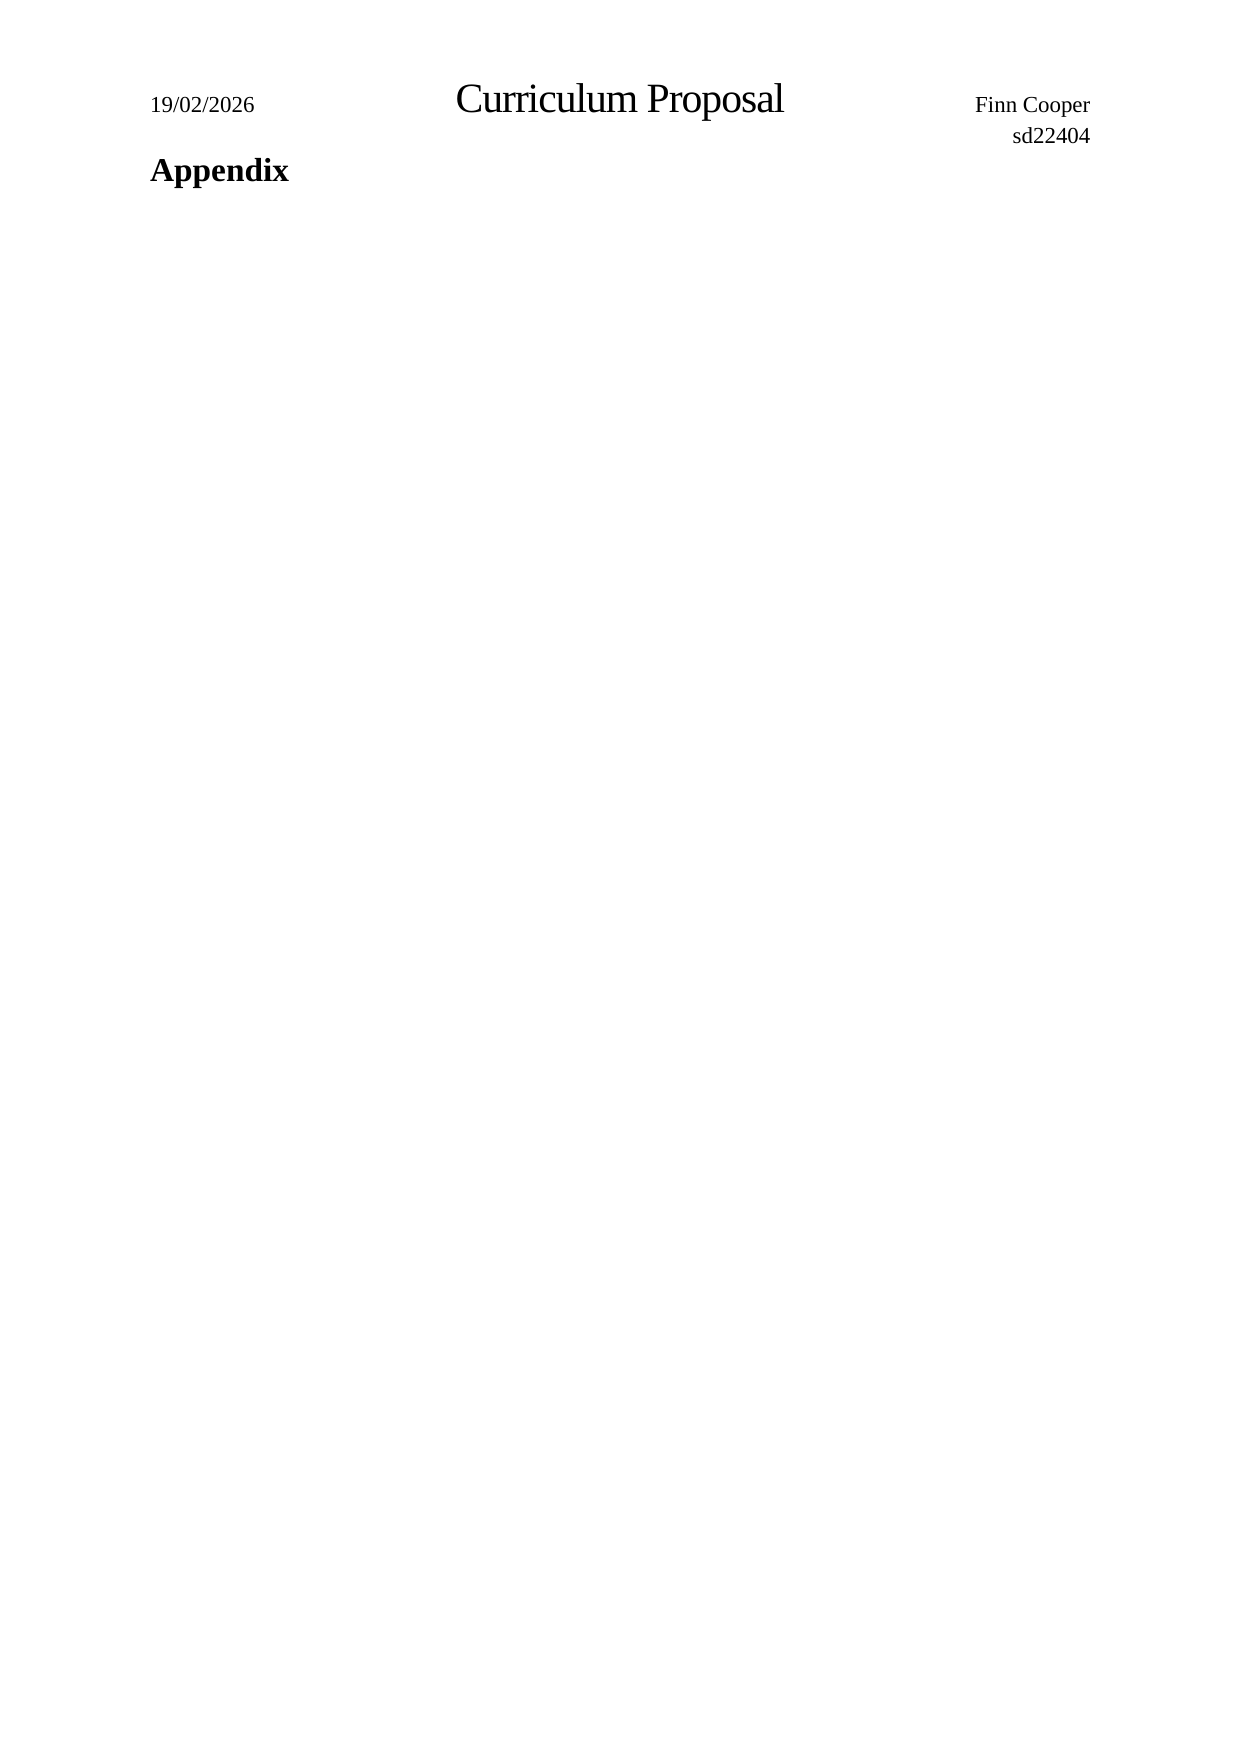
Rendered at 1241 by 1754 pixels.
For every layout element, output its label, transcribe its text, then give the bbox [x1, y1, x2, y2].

subtitle Appendix [150, 150, 1090, 188]
